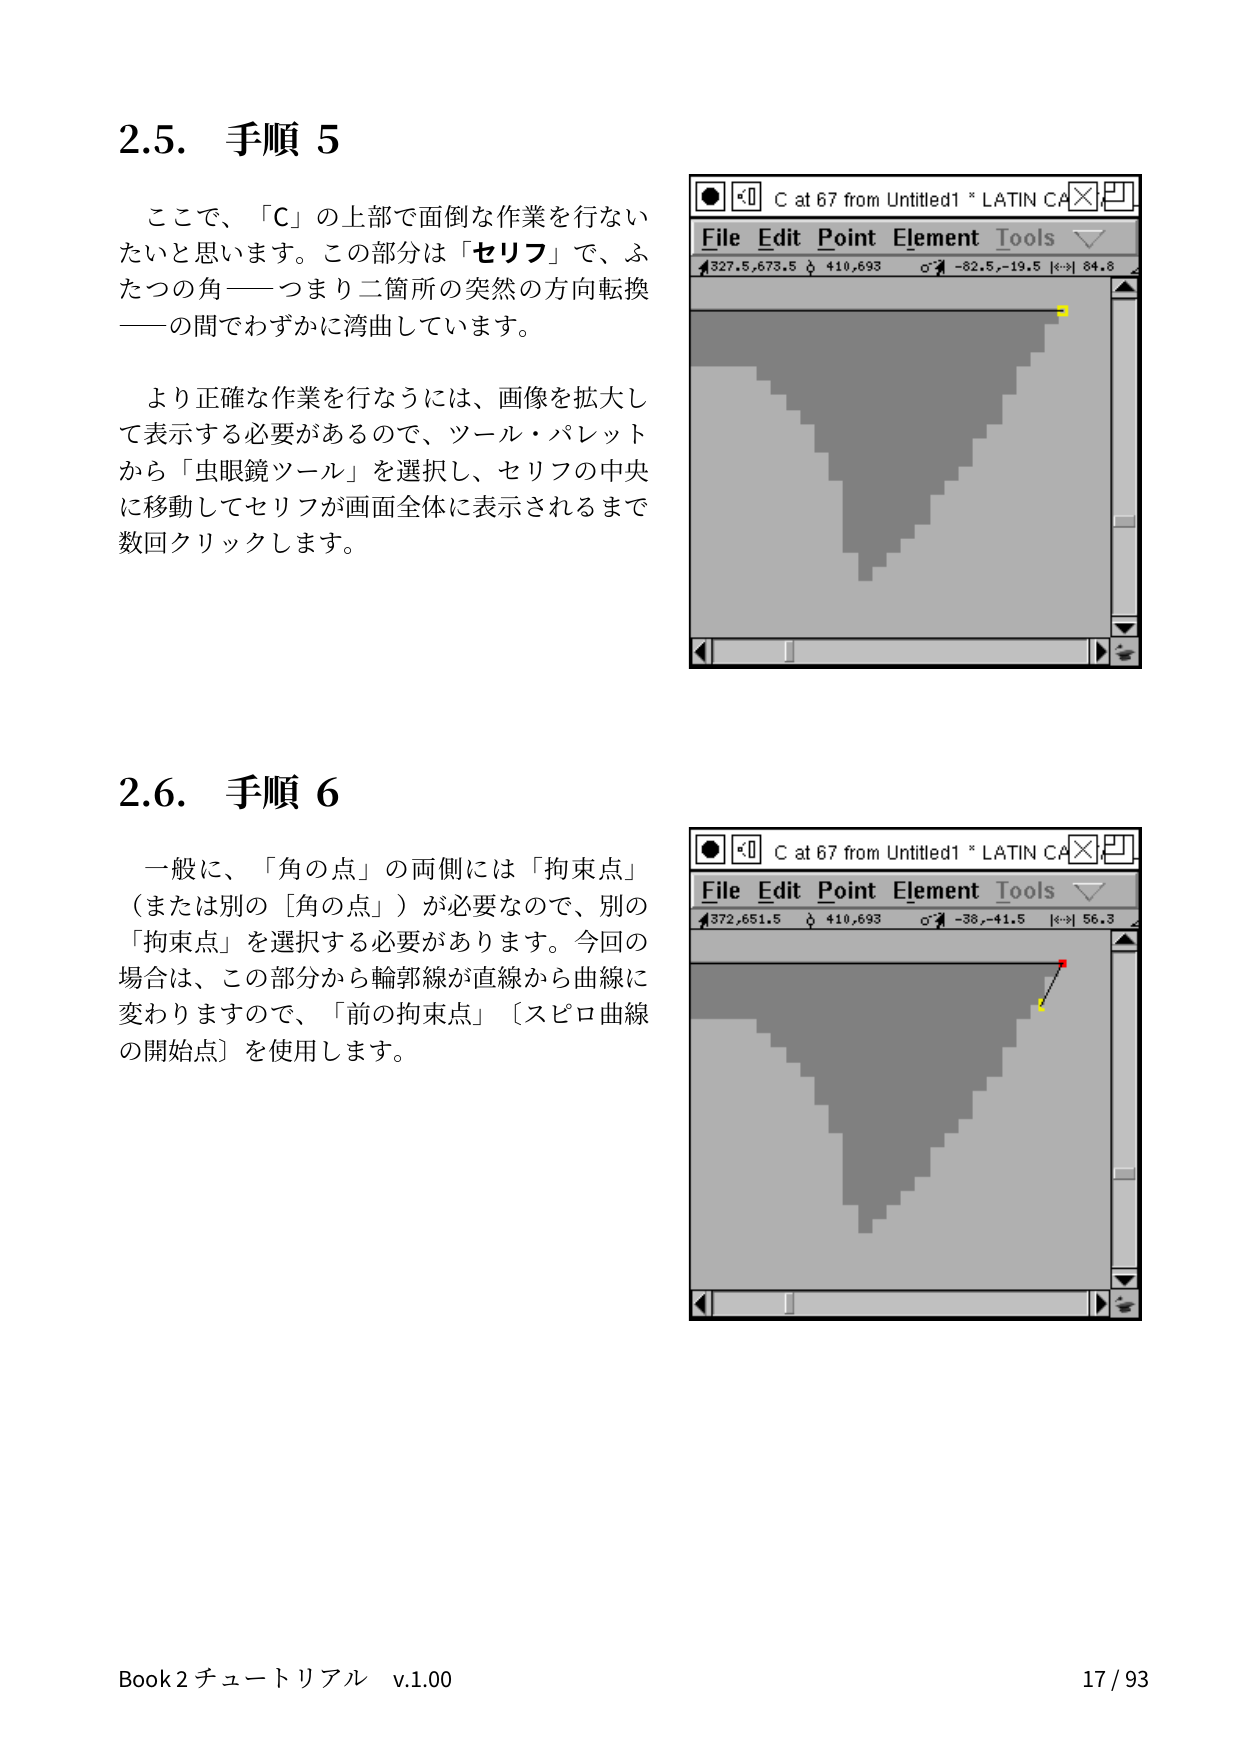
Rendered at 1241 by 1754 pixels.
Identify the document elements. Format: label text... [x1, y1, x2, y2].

table_header 一般に、「角の点」の両側には「拘束点」（または別の［角の点」）が必要なので、別の「拘束点」を選択する必要があります。今回の場合は、この部分から輪郭線が直線から曲線に変わりますので、「前の拘束点」〔スピロ曲線の開始点〕を使用します。 [118, 821, 679, 1327]
table_header [679, 169, 1152, 674]
subtitle 2.5. 手順 ５ [118, 88, 1152, 164]
picture [688, 174, 1142, 669]
subtitle 2.6. 手順 ６ [118, 762, 1152, 817]
table_header ここで、「C」の上部で面倒な作業を行ないたいと思います。この部分は「セリフ」で、ふたつの角――つまり二箇所の突然の方向転換――の間でわずかに湾曲しています。 より正確な作業を行なうには、画像を拡大して表示する必要があるので、ツール・パレットから「虫眼鏡ツール」を選択し、セリフの中央に移動してセリフが画面全体に表示されるまで数回クリックします。 [118, 169, 679, 674]
table_header [679, 821, 1152, 1327]
picture [688, 827, 1142, 1321]
